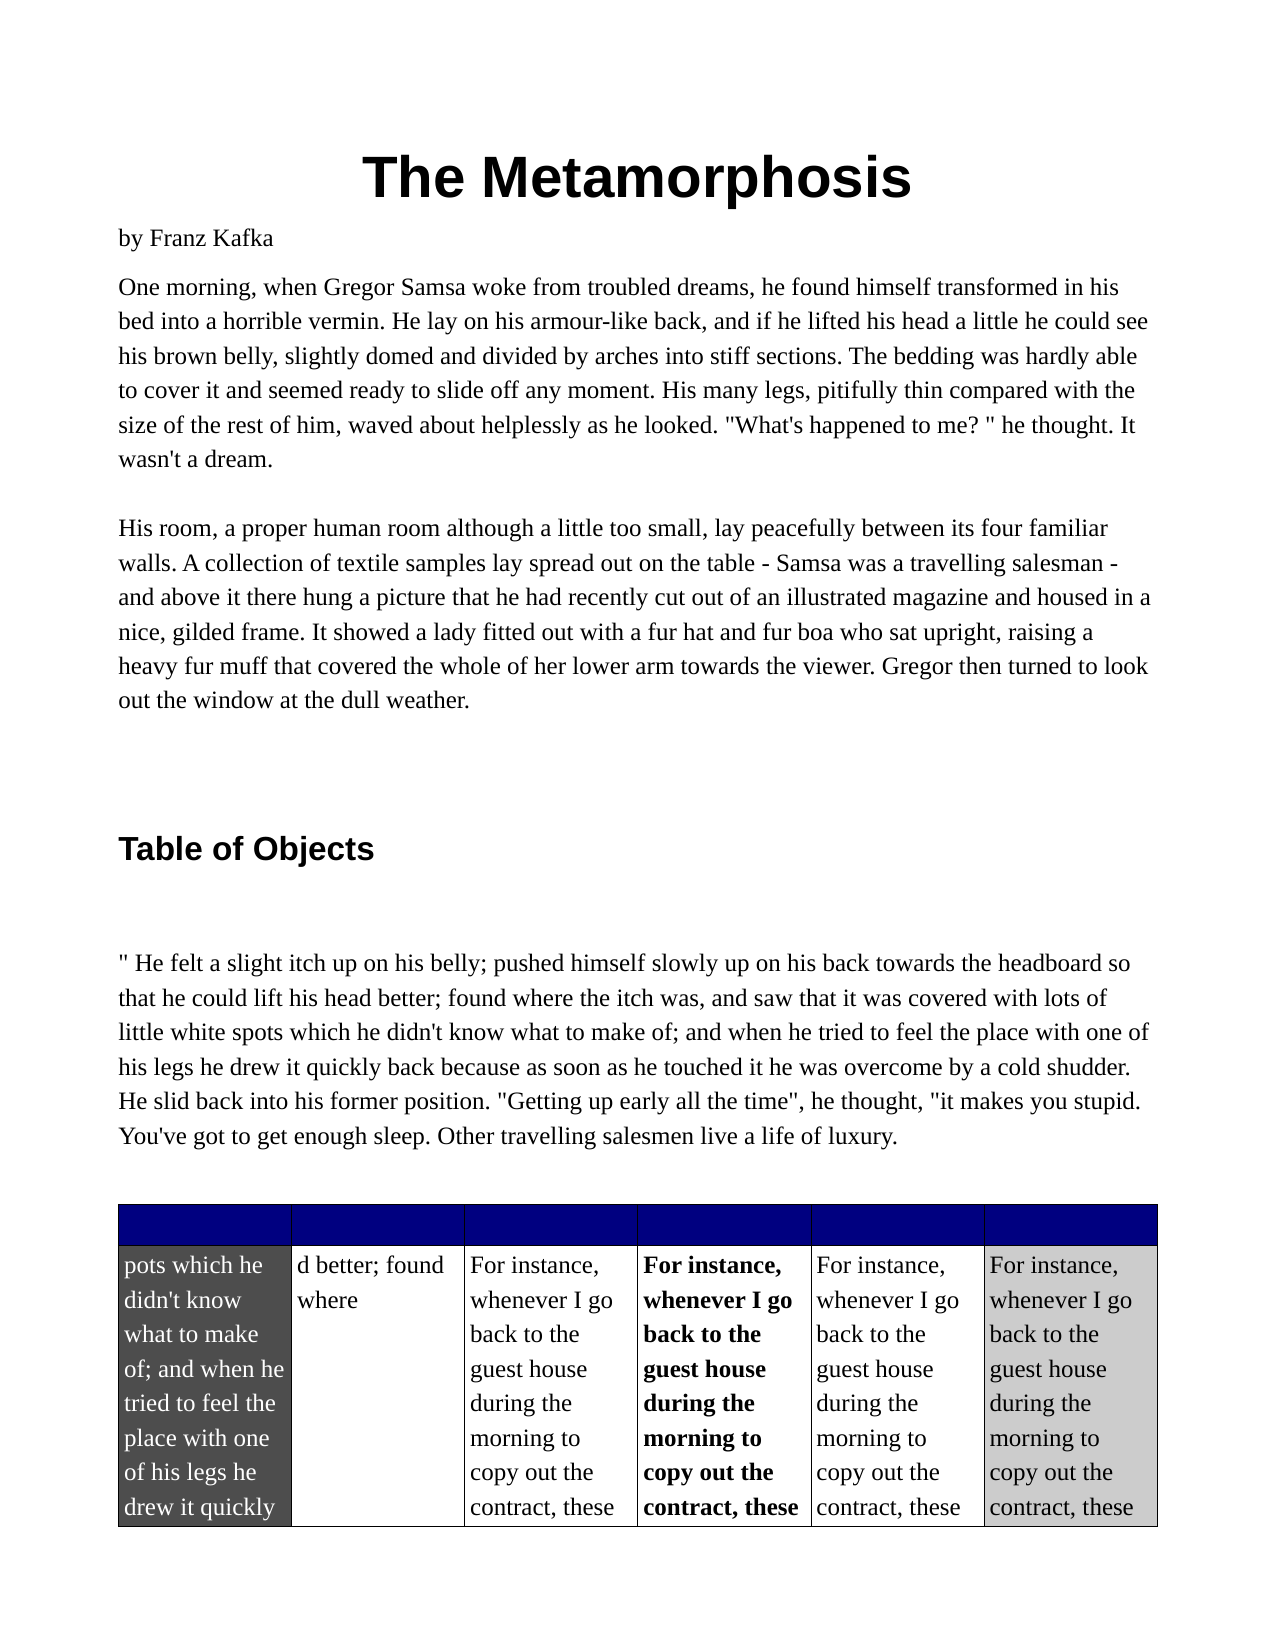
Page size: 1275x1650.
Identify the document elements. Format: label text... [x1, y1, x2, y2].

text " He felt a slight itch up on his belly; pushed himself slowly up on his back towards the headboard so that he could lift his head better; found where the itch was, and saw that it was covered with lots of little white spots which he didn't know what to make of; and when he tried to feel the place with one of his legs he drew it quickly back because as soon as he touched it he was overcome by a cold shudder. He slid back into his former position. "Getting up early all the time", he thought, "it makes you stupid. You've got to get enough sleep. Other travelling salesmen live a life of luxury. [118, 879, 1157, 1184]
subtitle Table of Objects [118, 828, 1157, 867]
text One morning, when Gregor Samsa woke from troubled dreams, he found himself transformed in his bed into a horrible vermin. He lay on his armour-like back, and if he lifted his head a little he could see his brown belly, slightly domed and divided by arches into stiff sections. The bedding was hardly able to cover it and seemed ready to slide off any moment. His many legs, pitifully thin compared with the size of the rest of him, waved about helplessly as he looked. "What's happened to me? " he thought. It wasn't a dream. His room, a proper human room although a little too small, lay peacefully between its four familiar walls. A collection of textile samples lay spread out on the table - Samsa was a travelling salesman - and above it there hung a picture that he had recently cut out of an illustrated magazine and housed in a nice, gilded frame. It showed a lady fitted out with a fur hat and fur boa who sat upright, raising a heavy fur muff that covered the whole of her lower arm towards the viewer. Gregor then turned to look out the window at the dull weather. [118, 272, 1157, 783]
table_header [638, 1205, 811, 1245]
table_header [465, 1205, 637, 1245]
table_header [292, 1205, 464, 1245]
table_cell For instance, whenever I go back to the guest house during the morning to copy out the contract, these [985, 1246, 1157, 1526]
title The Metamorphosis [118, 143, 1157, 210]
table_header [812, 1205, 984, 1245]
table_header [985, 1205, 1157, 1245]
table_cell d better; found where [292, 1246, 464, 1526]
table_cell For instance, whenever I go back to the guest house during the morning to copy out the contract, these [465, 1246, 637, 1526]
table_cell For instance, whenever I go back to the guest house during the morning to copy out the contract, these [812, 1246, 984, 1526]
table_cell For instance, whenever I go back to the guest house during the morning to copy out the contract, these [638, 1246, 811, 1526]
table_header [119, 1205, 291, 1245]
table_cell pots which he didn't know what to make of; and when he tried to feel the place with one of his legs he drew it quickly [119, 1246, 291, 1526]
text by Franz Kafka [118, 223, 1157, 251]
